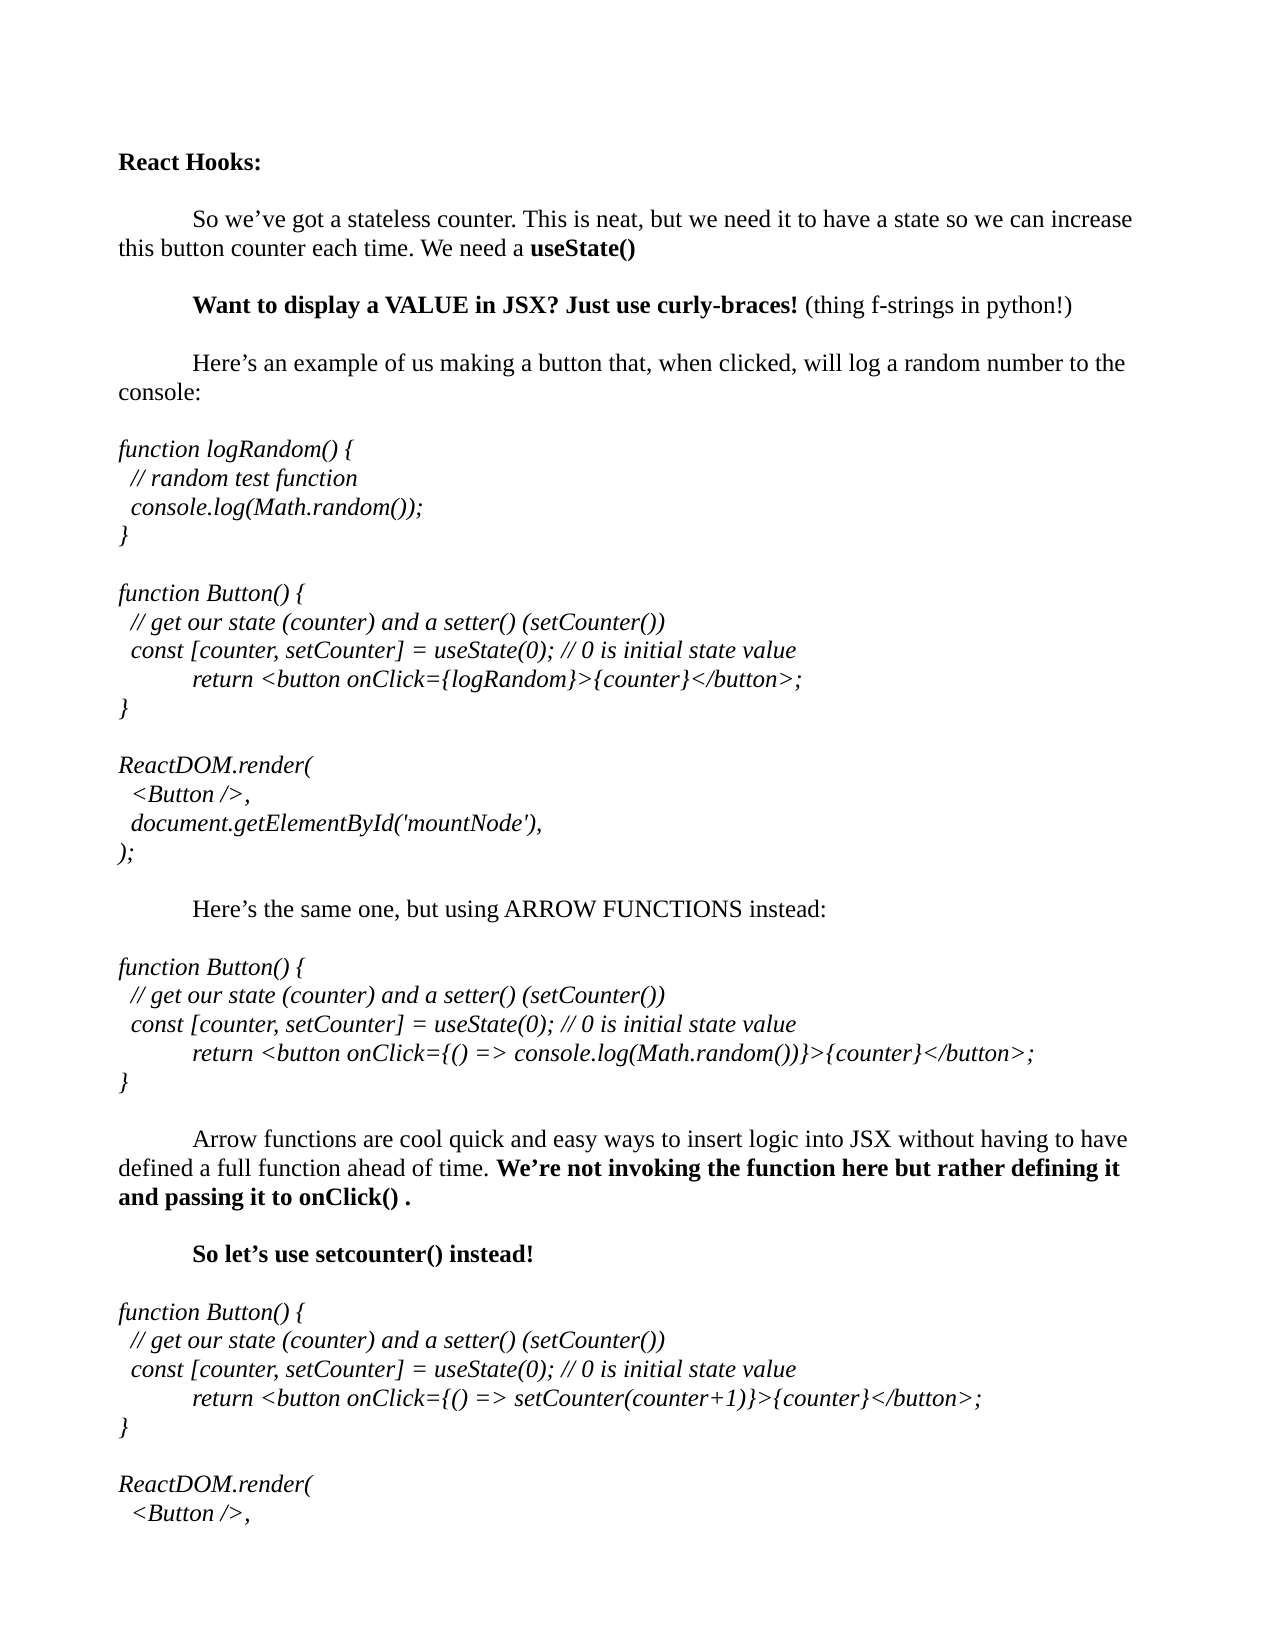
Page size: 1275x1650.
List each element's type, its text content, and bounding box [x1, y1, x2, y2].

text ReactDOM.render( [118, 1469, 1157, 1498]
text } [118, 693, 1157, 722]
text function logRandom() { [118, 434, 1157, 463]
text } [118, 521, 1157, 549]
text return <button onClick={() => console.log(Math.random())}>{counter}</button>; [118, 1038, 1157, 1067]
text So let’s use setcounter() instead! [118, 1239, 1157, 1268]
text // random test function [118, 463, 1157, 492]
text ); [118, 837, 1157, 866]
text ReactDOM.render( [118, 751, 1157, 779]
text // get our state (counter) and a setter() (setCounter()) [118, 981, 1157, 1009]
text const [counter, setCounter] = useState(0); // 0 is initial state value [118, 1354, 1157, 1383]
text } [118, 1067, 1157, 1096]
text console.log(Math.random()); [118, 492, 1157, 521]
text return <button onClick={logRandom}>{counter}</button>; [118, 664, 1157, 693]
text <Button />, [118, 1498, 1157, 1527]
text function Button() { [118, 1297, 1157, 1326]
text So we’ve got a stateless counter. This is neat, but we need it to have a state so we can increase this button counter each time. We need a useState() [118, 204, 1157, 262]
text Here’s the same one, but using ARROW FUNCTIONS instead: [118, 894, 1157, 923]
text Want to display a VALUE in JSX? Just use curly-braces! (thing f-strings in python!) [118, 291, 1157, 319]
text React Hooks: [118, 147, 1157, 176]
text function Button() { [118, 578, 1157, 607]
text document.getElementById('mountNode'), [118, 808, 1157, 837]
text // get our state (counter) and a setter() (setCounter()) [118, 607, 1157, 636]
text const [counter, setCounter] = useState(0); // 0 is initial state value [118, 1009, 1157, 1038]
text <Button />, [118, 779, 1157, 808]
text return <button onClick={() => setCounter(counter+1)}>{counter}</button>; [118, 1383, 1157, 1412]
text } [118, 1412, 1157, 1441]
text Arrow functions are cool quick and easy ways to insert logic into JSX without having to have defined a full function ahead of time. We’re not invoking the function here but rather defining it and passing it to onClick() . [118, 1124, 1157, 1211]
text Here’s an example of us making a button that, when clicked, will log a random number to the console: [118, 348, 1157, 406]
text function Button() { [118, 952, 1157, 981]
text // get our state (counter) and a setter() (setCounter()) [118, 1326, 1157, 1354]
text const [counter, setCounter] = useState(0); // 0 is initial state value [118, 636, 1157, 664]
